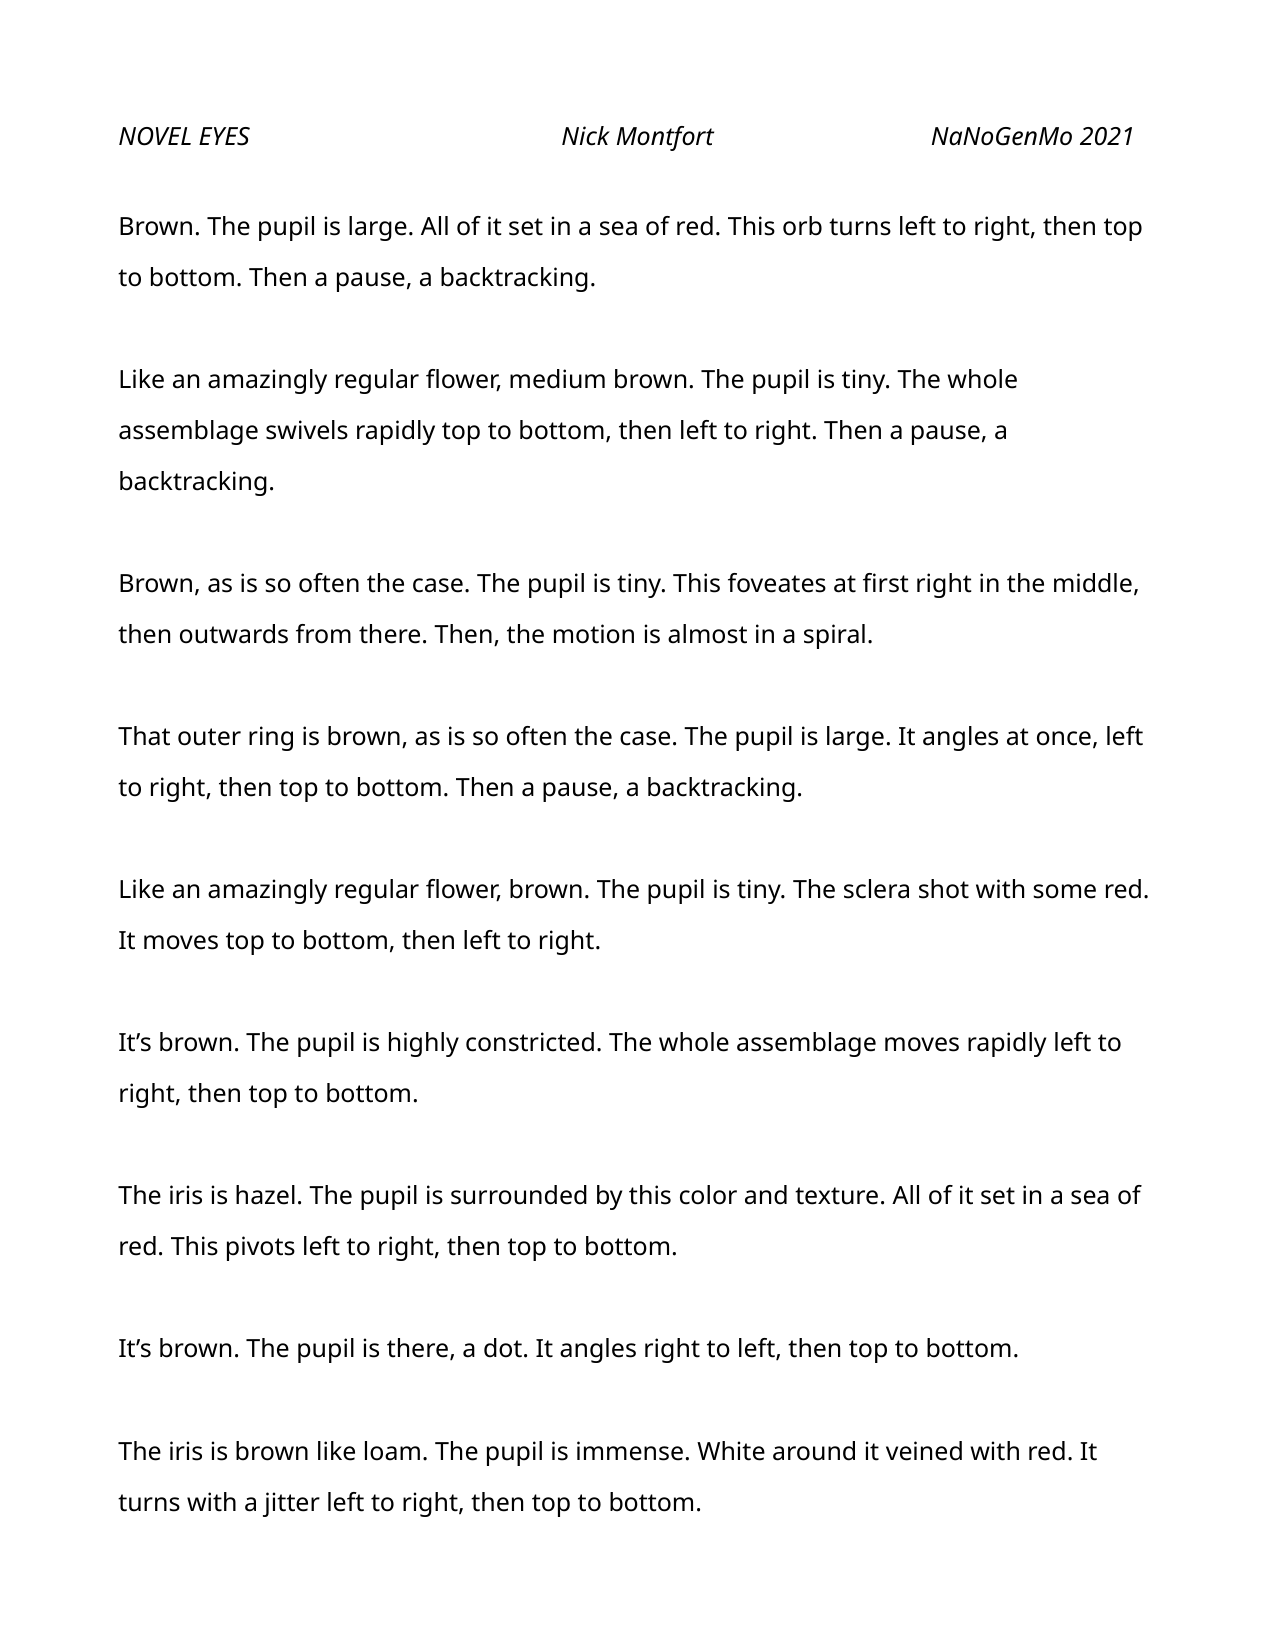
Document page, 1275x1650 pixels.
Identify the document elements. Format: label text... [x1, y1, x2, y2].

text The iris is hazel. The pupil is surrounded by this color and texture. All of it set in a sea of red. This pivots left to right, then top to bottom. [118, 1178, 1157, 1263]
text Brown, as is so often the case. The pupil is tiny. This foveates at first right in the middle, then outwards from there. Then, the motion is almost in a spiral. [118, 565, 1157, 651]
text It’s brown. The pupil is highly constricted. The whole assemblage moves rapidly left to right, then top to bottom. [118, 1025, 1157, 1110]
text It’s brown. The pupil is there, a dot. It angles right to left, then top to bottom. [118, 1331, 1157, 1365]
text Brown. The pupil is large. All of it set in a sea of red. This orb turns left to right, then top to bottom. Then a pause, a backtracking. [118, 208, 1157, 293]
text That outer ring is brown, as is so often the case. The pupil is large. It angles at once, left to right, then top to bottom. Then a pause, a backtracking. [118, 718, 1157, 804]
text The iris is brown like loam. The pupil is immense. White around it veined with red. It turns with a jitter left to right, then top to bottom. [118, 1433, 1157, 1518]
text Like an amazingly regular flower, medium brown. The pupil is tiny. The whole assemblage swivels rapidly top to bottom, then left to right. Then a pause, a backtracking. [118, 361, 1157, 497]
text Like an amazingly regular flower, brown. The pupil is tiny. The sclera shot with some red. It moves top to bottom, then left to right. [118, 872, 1157, 957]
